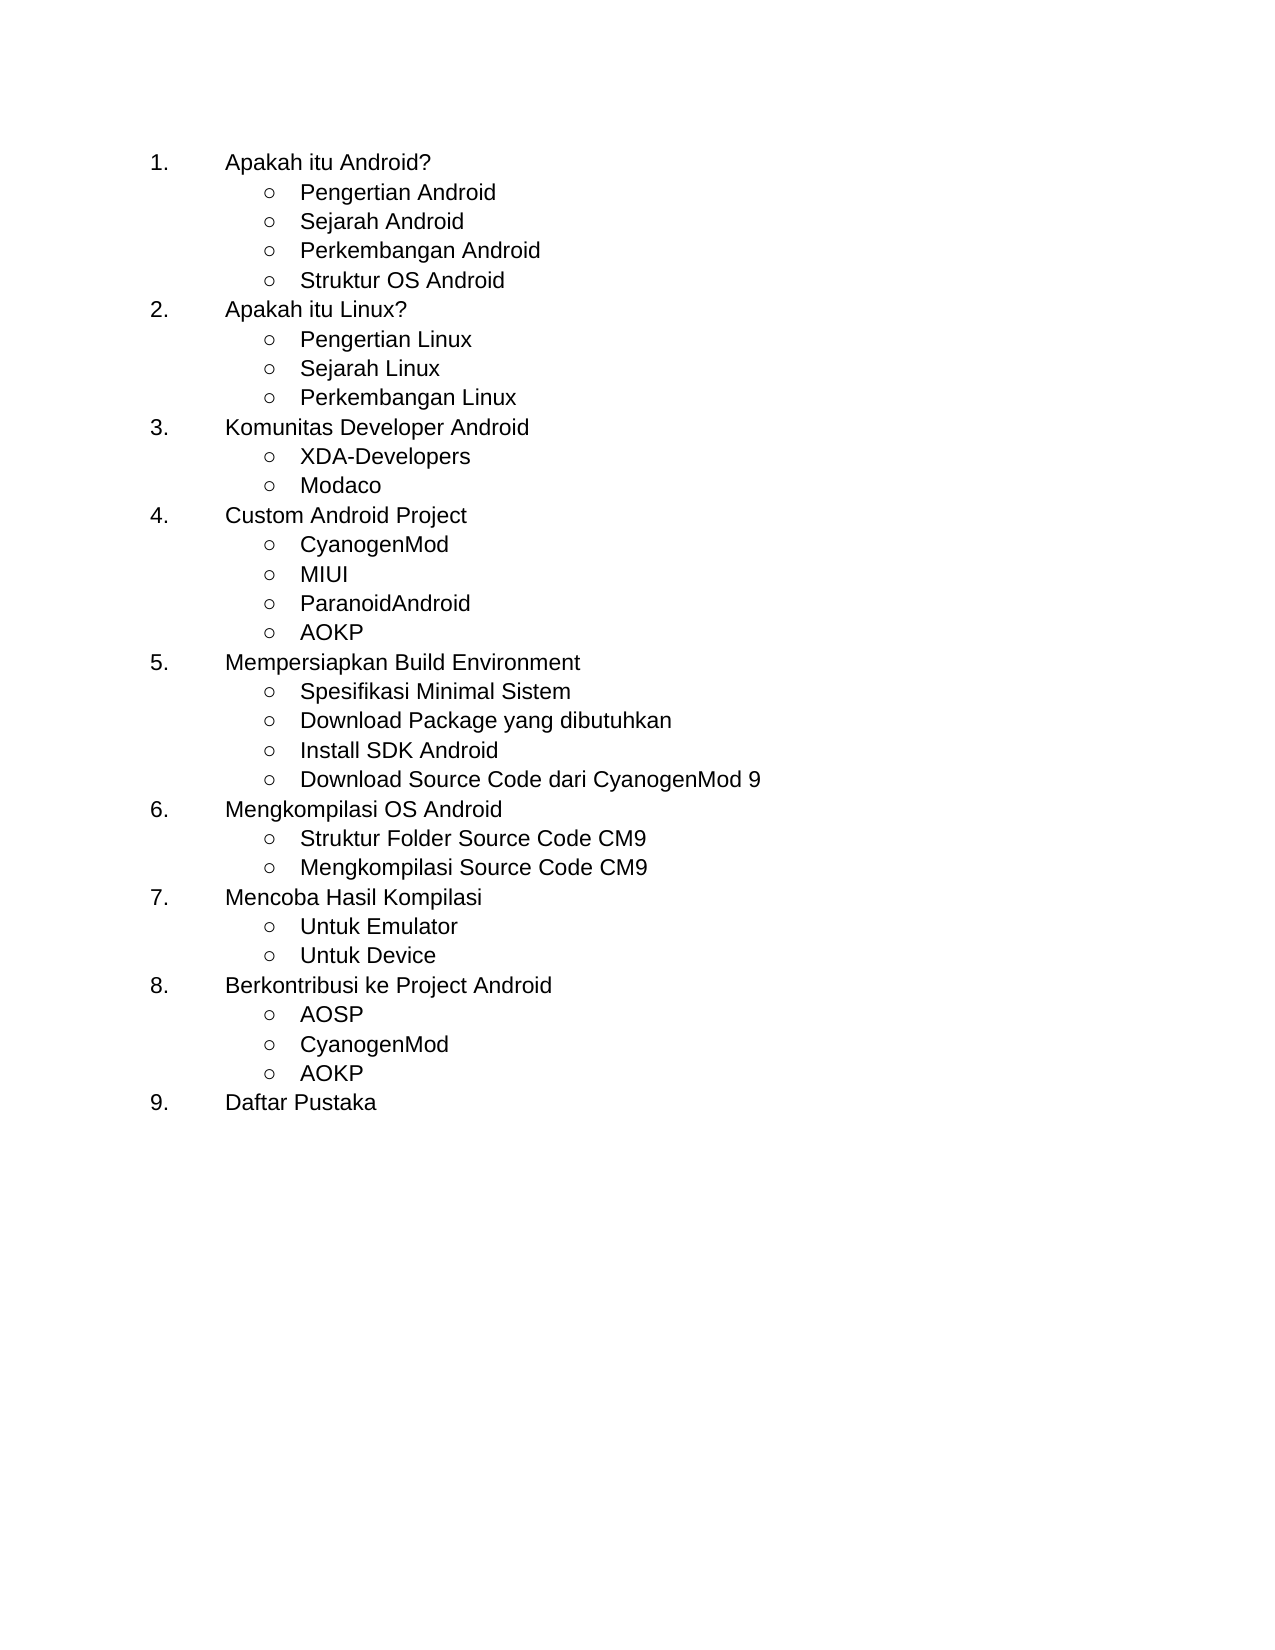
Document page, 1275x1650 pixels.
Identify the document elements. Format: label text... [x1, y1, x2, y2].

list AOKP [262, 620, 1125, 646]
text 6. Mengkompilasi OS Android [150, 796, 1125, 822]
list AOSP [262, 1002, 1125, 1027]
list Untuk Device [262, 943, 1125, 969]
list XDA-Developers [262, 444, 1125, 469]
list Untuk Emulator [262, 914, 1125, 939]
list Sejarah Android [262, 209, 1125, 234]
list MIUI [262, 561, 1125, 587]
list Struktur Folder Source Code CM9 [262, 826, 1125, 851]
list Pengertian Android [262, 179, 1125, 205]
list ParanoidAndroid [262, 591, 1125, 616]
text 9. Daftar Pustaka [150, 1090, 1125, 1116]
text 7. Mencoba Hasil Kompilasi [150, 884, 1125, 910]
list Perkembangan Linux [262, 385, 1125, 411]
text 2. Apakah itu Linux? [150, 297, 1125, 322]
list Struktur OS Android [262, 267, 1125, 293]
text 5. Mempersiapkan Build Environment [150, 649, 1125, 675]
list Download Package yang dibutuhkan [262, 708, 1125, 734]
text 8. Berkontribusi ke Project Android [150, 972, 1125, 998]
list Modaco [262, 473, 1125, 499]
list Sejarah Linux [262, 356, 1125, 381]
text 3. Komunitas Developer Android [150, 414, 1125, 440]
list Perkembangan Android [262, 238, 1125, 264]
text 1. Apakah itu Android? [150, 150, 1125, 176]
list Download Source Code dari CyanogenMod 9 [262, 767, 1125, 792]
list Mengkompilasi Source Code CM9 [262, 855, 1125, 881]
list Pengertian Linux [262, 326, 1125, 352]
list CyanogenMod [262, 532, 1125, 557]
list Spesifikasi Minimal Sistem [262, 679, 1125, 704]
list AOKP [262, 1061, 1125, 1086]
list Install SDK Android [262, 737, 1125, 763]
list CyanogenMod [262, 1031, 1125, 1057]
text 4. Custom Android Project [150, 502, 1125, 528]
